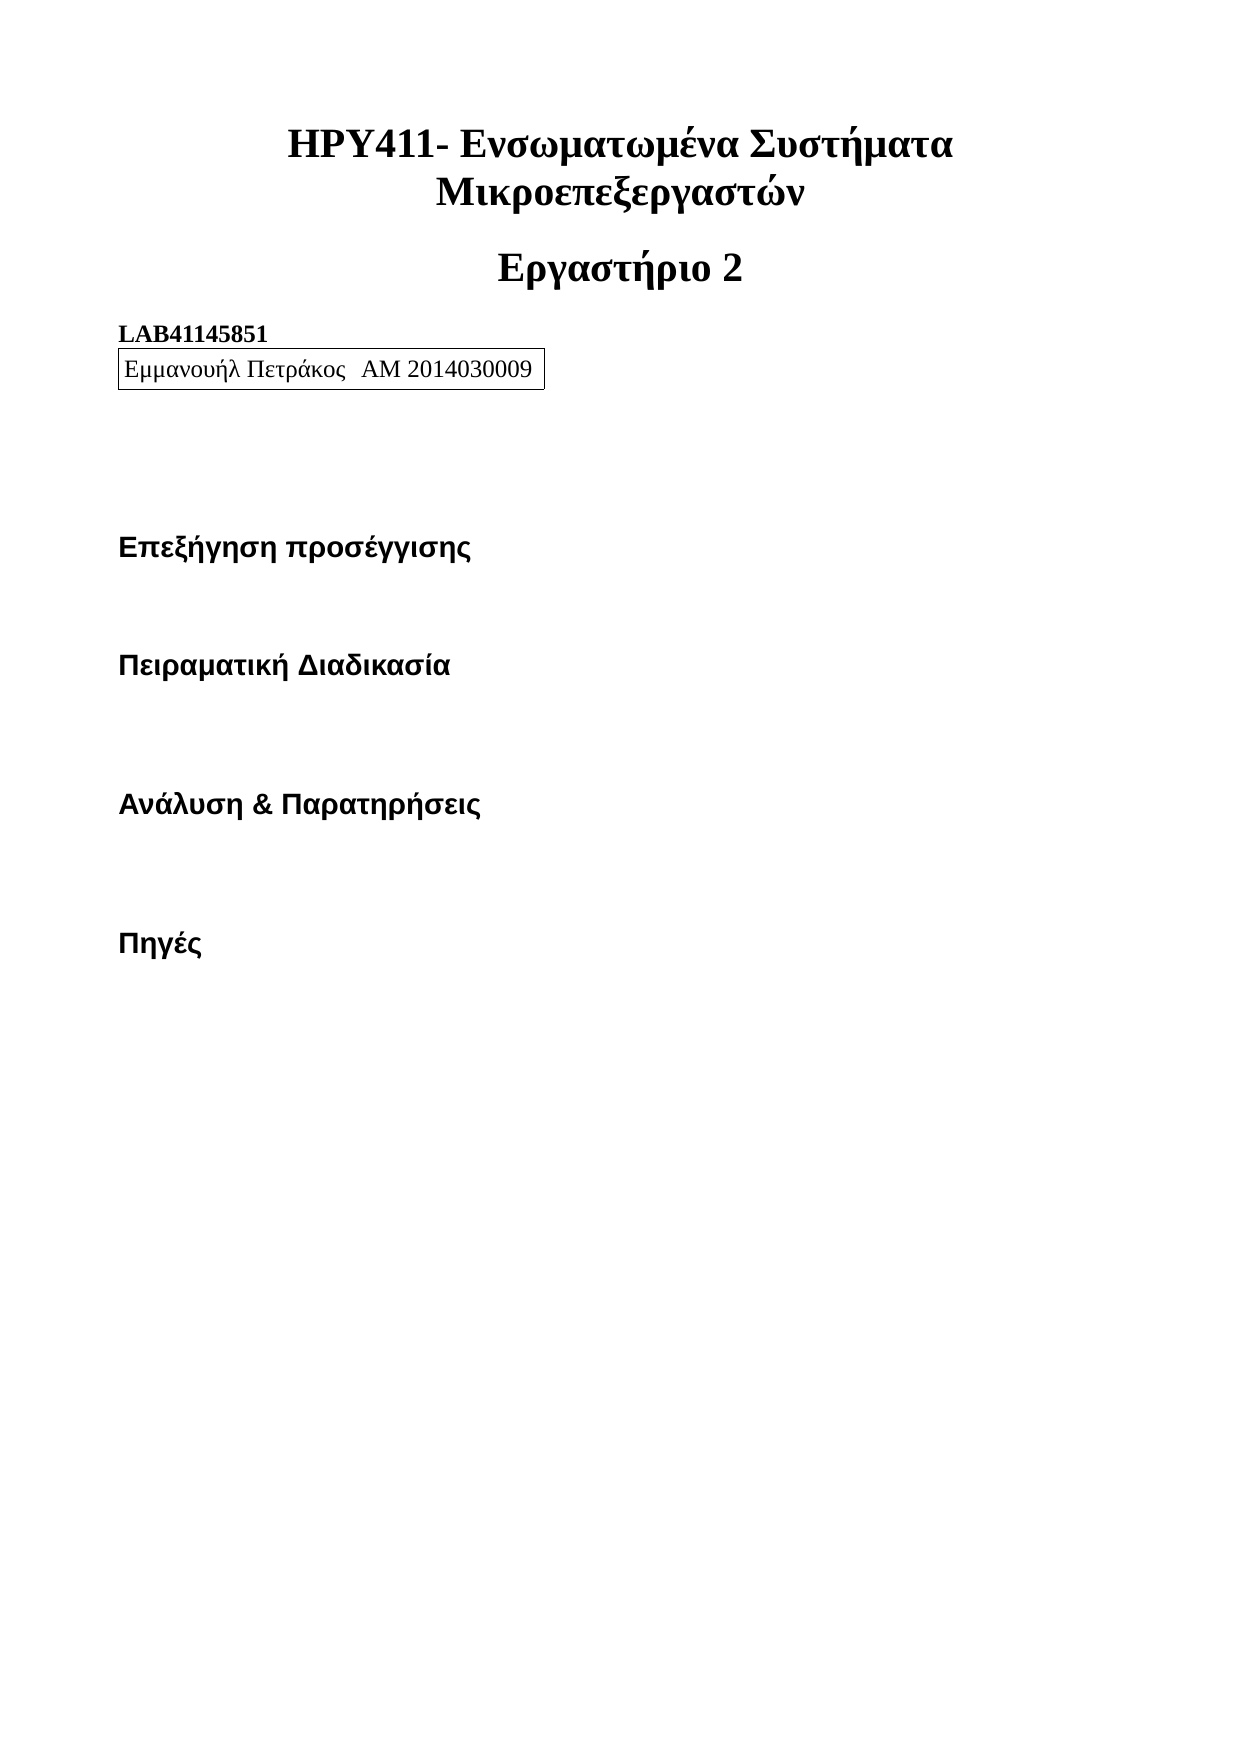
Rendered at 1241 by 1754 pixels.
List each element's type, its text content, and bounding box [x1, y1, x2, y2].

subtitle Ανάλυση & Παρατηρήσεις [118, 787, 1122, 821]
subtitle Επεξήγηση προσέγγισης [118, 530, 1122, 564]
subtitle Πειραματική Διαδικασία [118, 648, 1122, 682]
text ΗΡΥ411- Ενσωματωμένα Συστήματα Μικροεπεξεργαστών [118, 118, 1122, 214]
text Εργαστήριο 2 [118, 243, 1122, 291]
text LAB41145851 [118, 319, 1122, 348]
table_header Εμμανουήλ Πετράκος [119, 349, 355, 388]
table_header ΑΜ 2014030009 [355, 349, 544, 388]
subtitle Πηγές [118, 926, 1122, 959]
